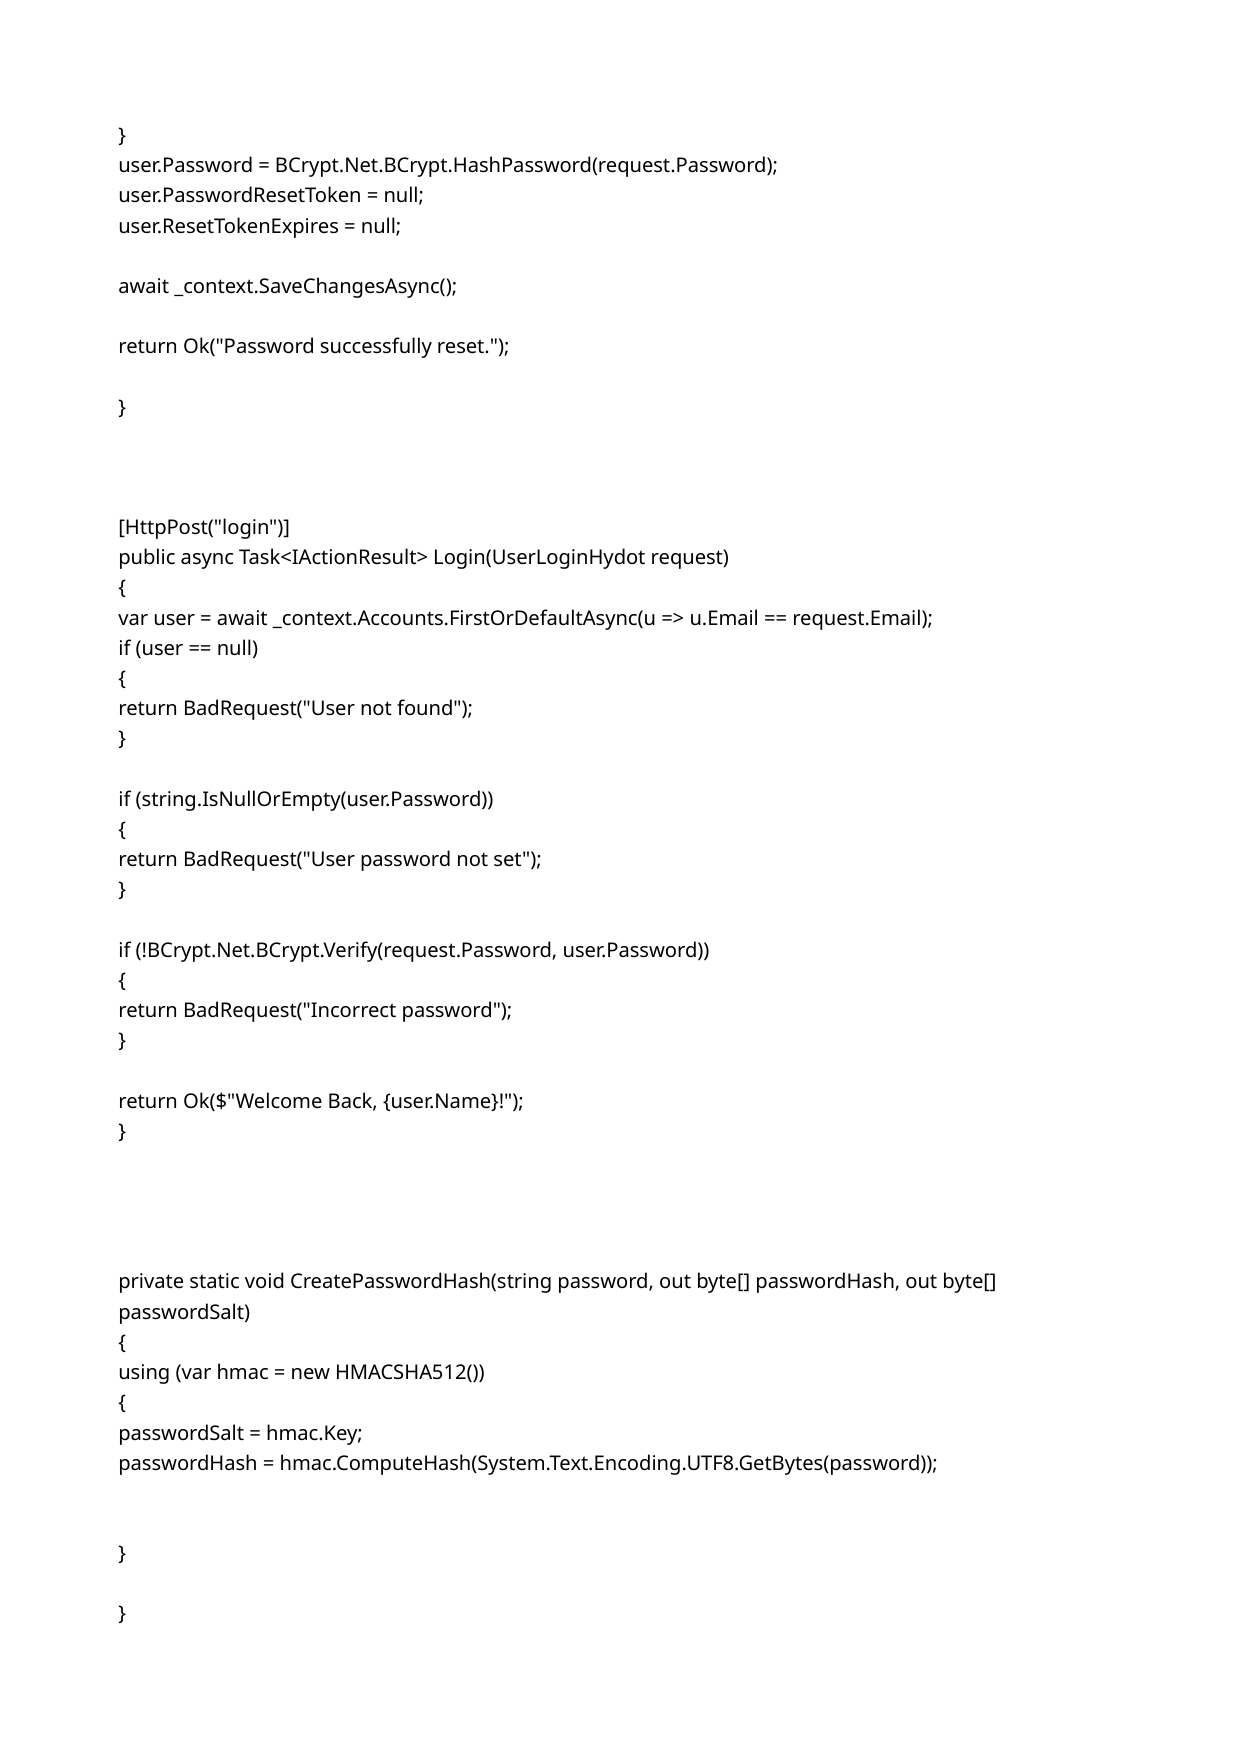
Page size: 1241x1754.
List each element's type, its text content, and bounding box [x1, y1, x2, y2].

text passwordHash = hmac.ComputeHash(System.Text.Encoding.UTF8.GetBytes(password)); [118, 1446, 1122, 1476]
text user.Password = BCrypt.Net.BCrypt.HashPassword(request.Password); [118, 148, 1122, 178]
text { [118, 661, 1122, 691]
text } [118, 873, 1122, 903]
text if (!BCrypt.Net.BCrypt.Verify(request.Password, user.Password)) [118, 933, 1122, 963]
text var user = await _context.Accounts.FirstOrDefaultAsync(u => u.Email == request.Email); [118, 601, 1122, 631]
text return BadRequest("User password not set"); [118, 842, 1122, 873]
text { [118, 812, 1122, 842]
text } [118, 1114, 1122, 1144]
text user.PasswordResetToken = null; [118, 178, 1122, 209]
text { [118, 963, 1122, 993]
text } [118, 1024, 1122, 1054]
text } [118, 722, 1122, 752]
text return Ok("Password successfully reset."); [118, 329, 1122, 360]
text } [118, 390, 1122, 420]
text using (var hmac = new HMACSHA512()) [118, 1355, 1122, 1385]
text public async Task<IActionResult> Login(UserLoginHydot request) [118, 540, 1122, 571]
text if (user == null) [118, 631, 1122, 661]
text private static void CreatePasswordHash(string password, out byte[] passwordHash, out byte[] passwordSalt) [118, 1264, 1122, 1325]
text } [118, 118, 1122, 148]
text { [118, 1385, 1122, 1416]
text } [118, 1536, 1122, 1566]
text return Ok($"Welcome Back, {user.Name}!"); [118, 1084, 1122, 1114]
text } [118, 1596, 1122, 1626]
text { [118, 571, 1122, 601]
text await _context.SaveChangesAsync(); [118, 269, 1122, 299]
text { [118, 1325, 1122, 1355]
text user.ResetTokenExpires = null; [118, 209, 1122, 239]
text [HttpPost("login")] [118, 510, 1122, 540]
text if (string.IsNullOrEmpty(user.Password)) [118, 782, 1122, 812]
text return BadRequest("User not found"); [118, 691, 1122, 722]
text return BadRequest("Incorrect password"); [118, 993, 1122, 1024]
text passwordSalt = hmac.Key; [118, 1416, 1122, 1446]
